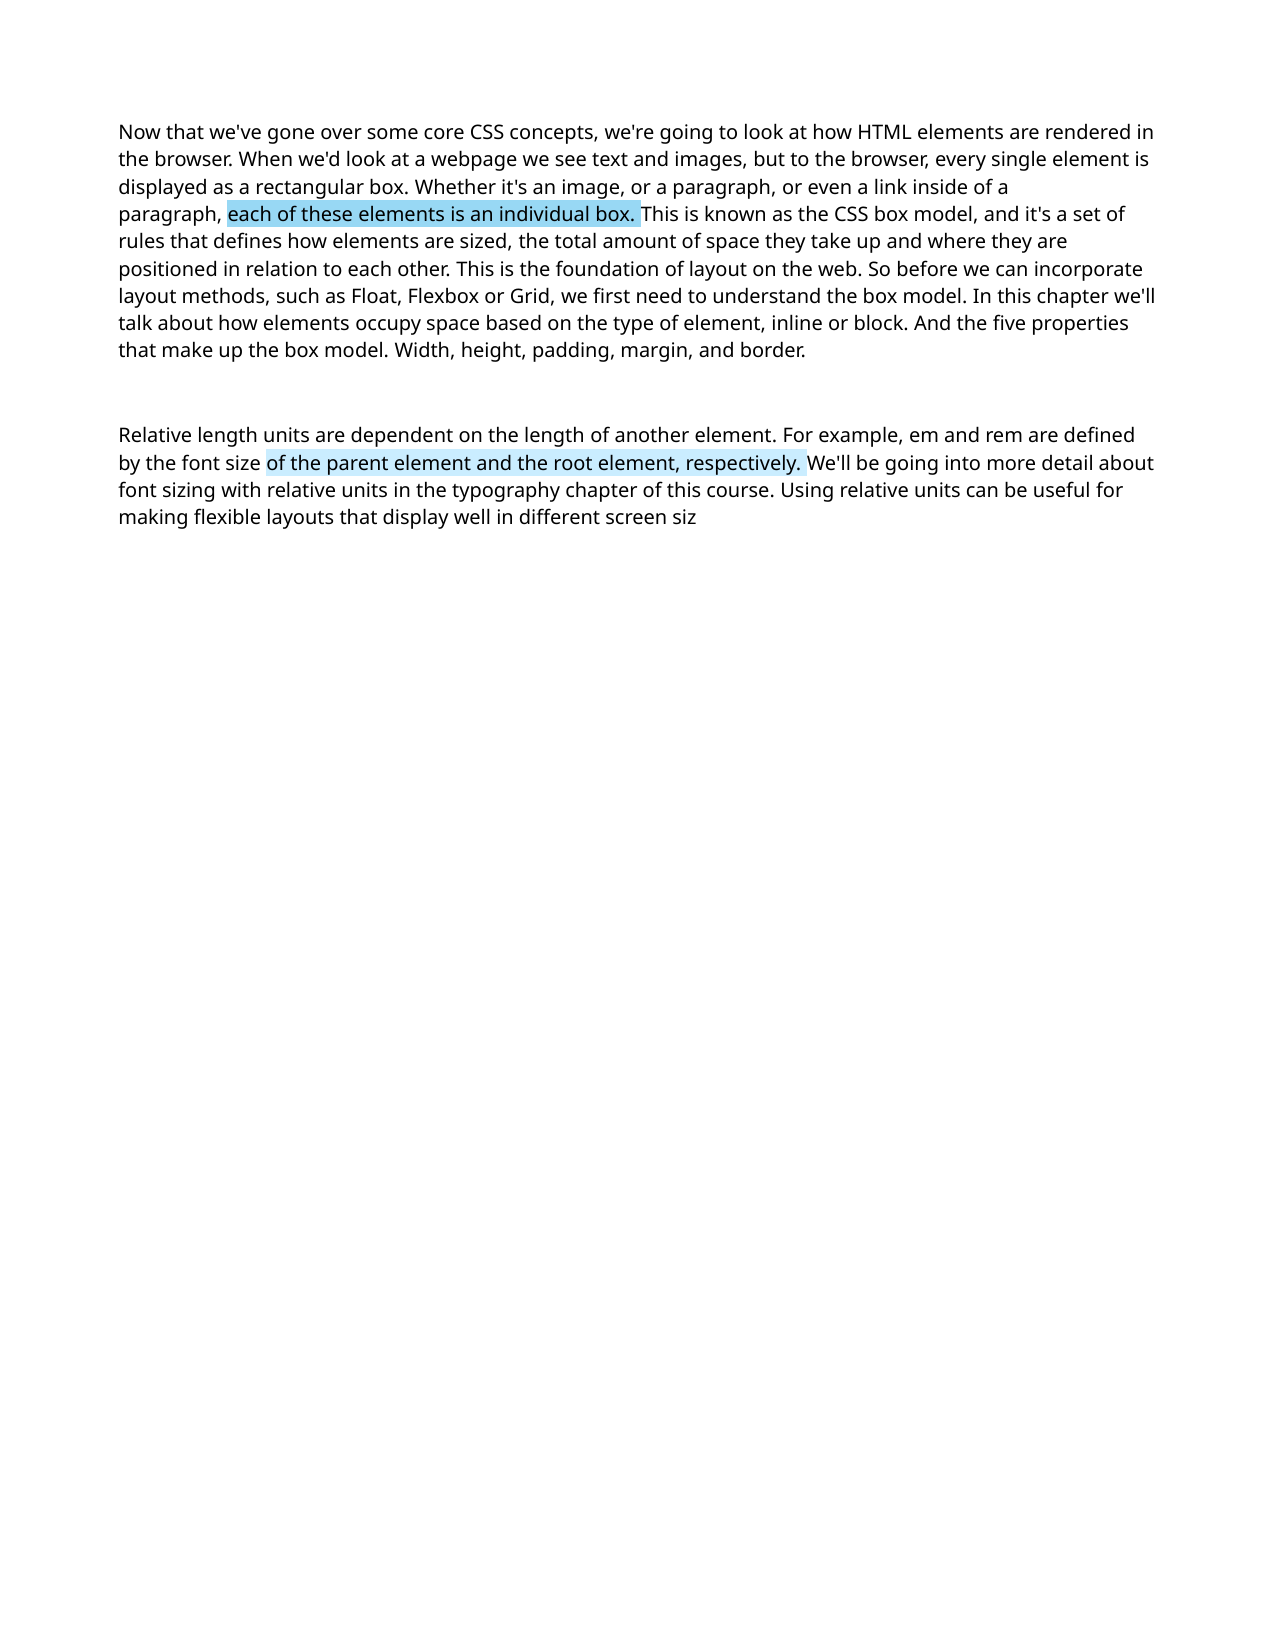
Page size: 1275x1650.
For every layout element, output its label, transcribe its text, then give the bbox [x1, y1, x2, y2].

text Relative length units are dependent on the length of another element. For example, em and rem are defined by the font size of the parent element and the root element, respectively. We'll be going into more detail about font sizing with relative units in the typography chapter of this course. Using relative units can be useful for making flexible layouts that display well in different screen siz [118, 421, 1157, 530]
text Now that we've gone over some core CSS concepts, we're going to look at how HTML elements are rendered in the browser. When we'd look at a webpage we see text and images, but to the browser, every single element is displayed as a rectangular box. Whether it's an image, or a paragraph, or even a link inside of a paragraph, each of these elements is an individual box. This is known as the CSS box model, and it's a set of rules that defines how elements are sized, the total amount of space they take up and where they are positioned in relation to each other. This is the foundation of layout on the web. So before we can incorporate layout methods, such as Float, Flexbox or Grid, we first need to understand the box model. In this chapter we'll talk about how elements occupy space based on the type of element, inline or block. And the five properties that make up the box model. Width, height, padding, margin, and border. [118, 118, 1157, 364]
